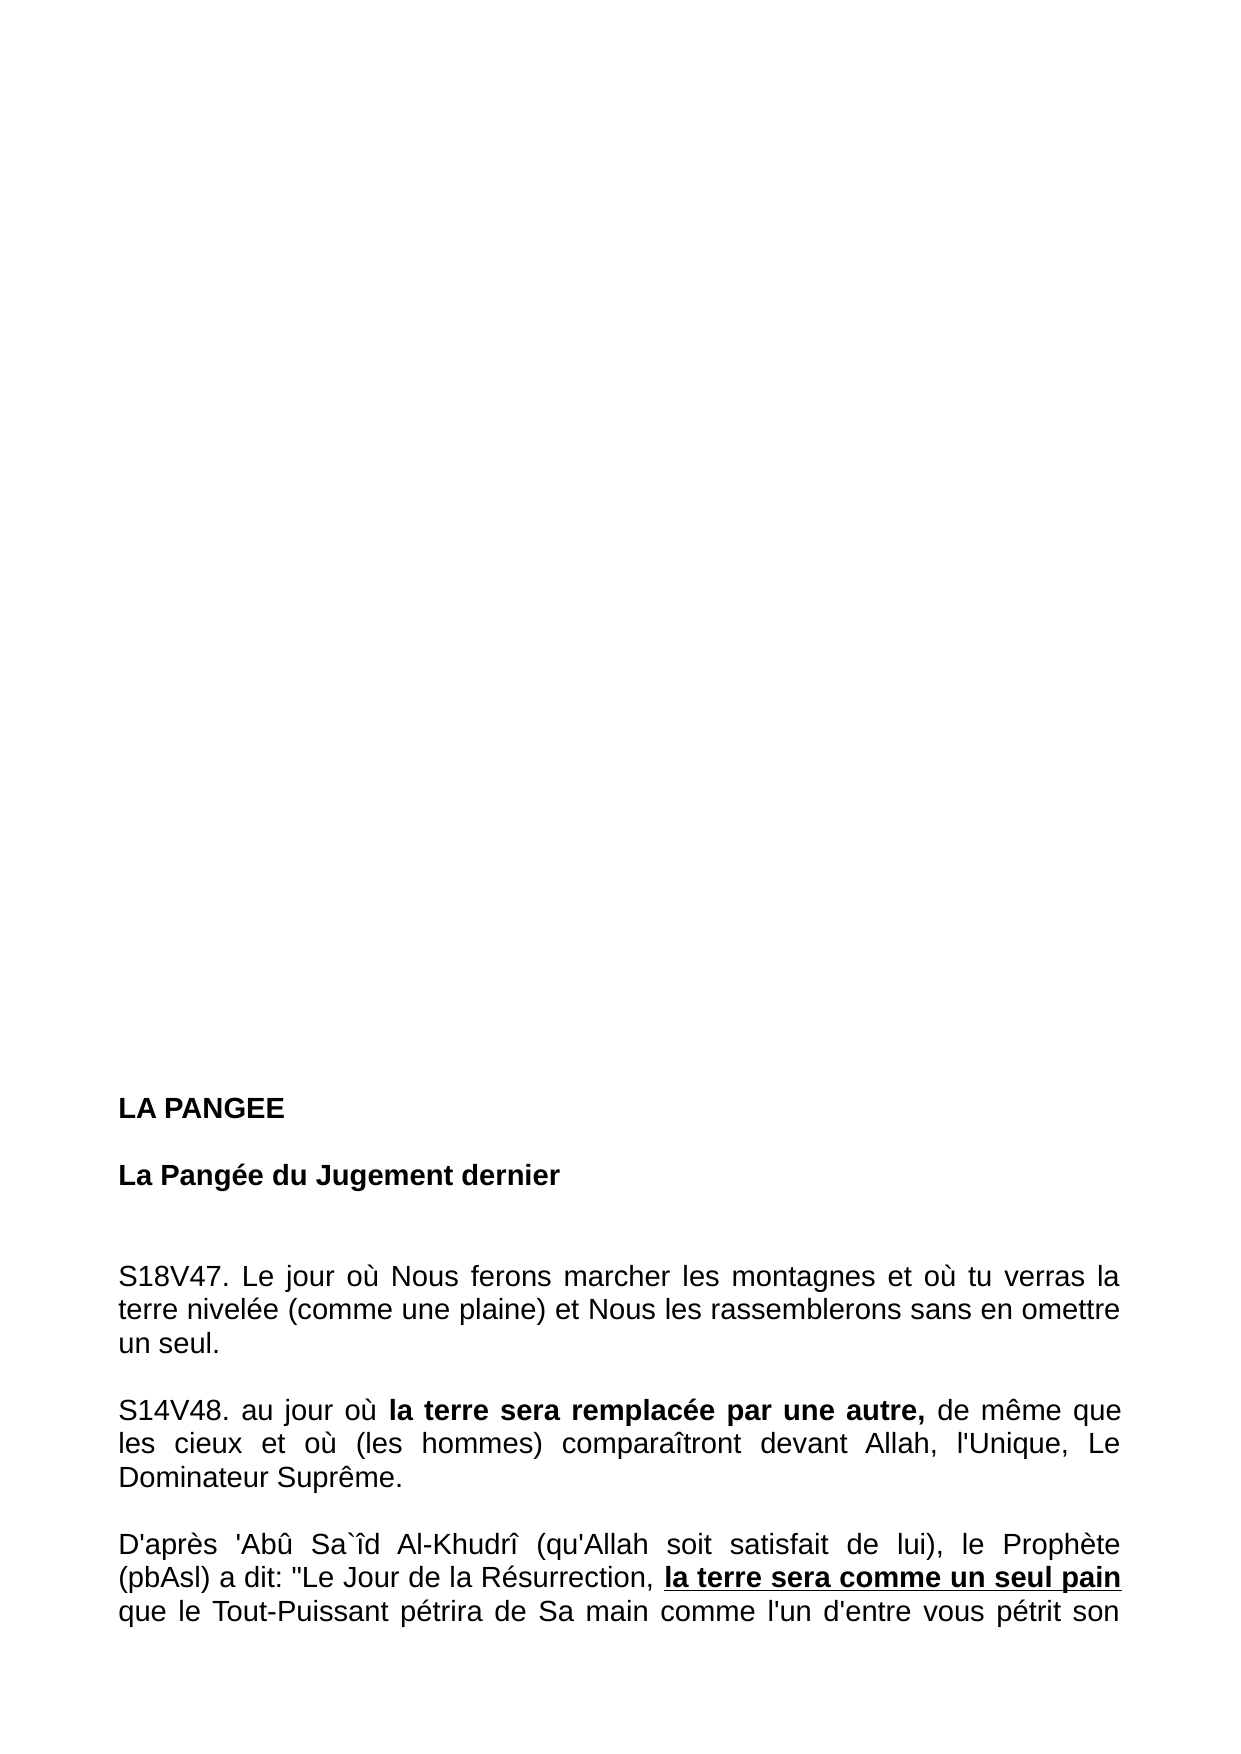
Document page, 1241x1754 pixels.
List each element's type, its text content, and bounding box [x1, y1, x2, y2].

text La Pangée du Jugement dernier [118, 1158, 1122, 1191]
text S14V48. au jour où la terre sera remplacée par une autre, de même que les cieux et où (les hommes) comparaîtront devant Allah, l'Unique, Le Dominateur Suprême. [118, 1393, 1122, 1493]
text LA PANGEE [118, 1091, 1122, 1124]
text D'après 'Abû Sa`îd Al-Khudrî (qu'Allah soit satisfait de lui), le Prophète (pbAsl) a dit: "Le Jour de la Résurrection, la terre sera comme un seul pain que le Tout-Puissant pétrira de Sa main comme l'un d'entre vous pétrit son [118, 1527, 1122, 1627]
text S18V47. Le jour où Nous ferons marcher les montagnes et où tu verras la terre nivelée (comme une plaine) et Nous les rassemblerons sans en omettre un seul. [118, 1258, 1122, 1359]
